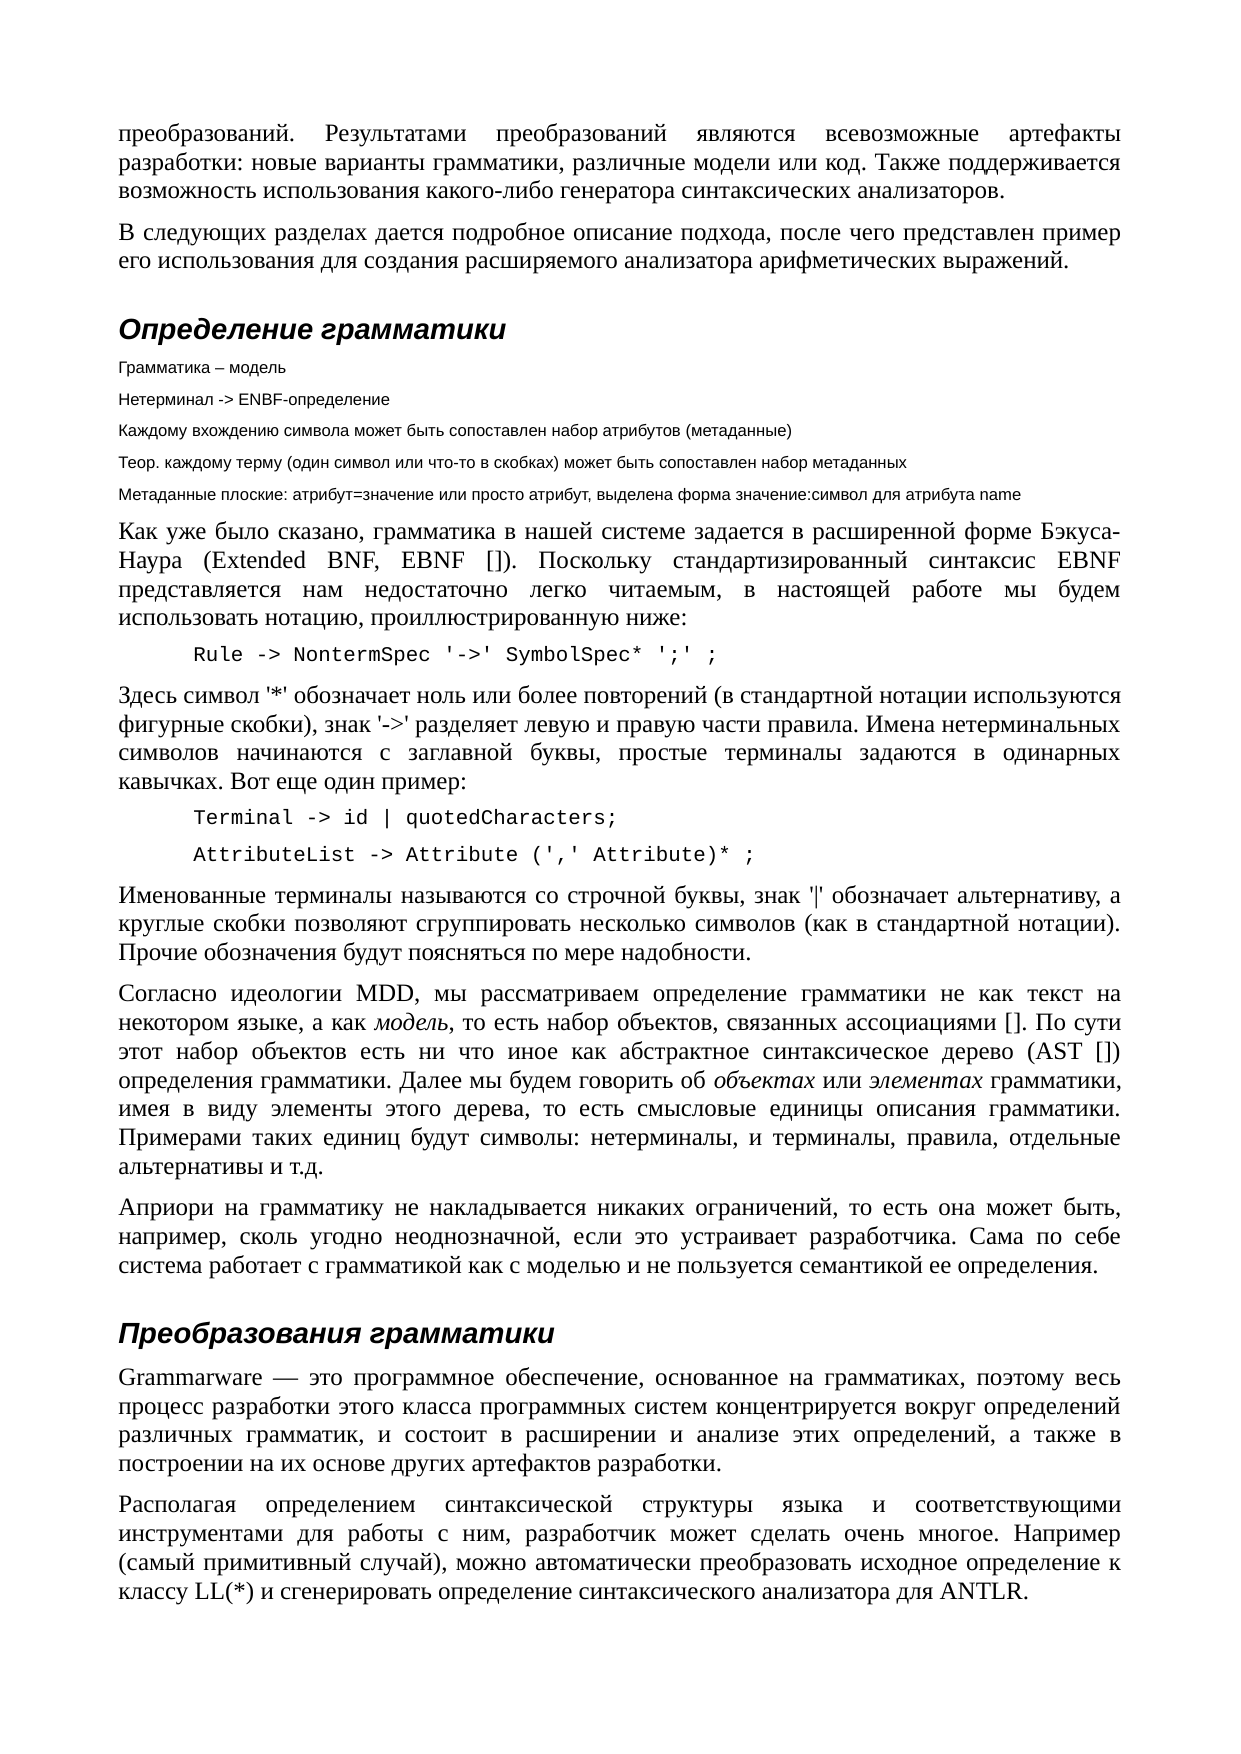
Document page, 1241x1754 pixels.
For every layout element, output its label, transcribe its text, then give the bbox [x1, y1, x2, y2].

text Теор. каждому терму (один символ или что-то в скобках) может быть сопоставлен набор метаданных [118, 453, 1122, 472]
text AttributeList -> Attribute (',' Attribute)* ; [193, 843, 1122, 867]
text Согласно идеологии MDD, мы рассматриваем определение грамматики не как текст на некотором языке, а как модель, то есть набор объектов, связанных ассоциациями []. По сути этот набор объектов есть ни что иное как абстрактное синтаксическое дерево (AST []) определения грамматики. Далее мы будем говорить об объектах или элементах грамматики, имея в виду элементы этого дерева, то есть смысловые единицы описания грамматики. Примерами таких единиц будут символы: нетерминалы, и терминалы, правила, отдельные альтернативы и т.д. [118, 978, 1122, 1180]
text преобразований. Результатами преобразований являются всевозможные артефакты разработки: новые варианты грамматики, различные модели или код. Также поддерживается возможность использования какого-либо генератора синтаксических анализаторов. [118, 118, 1122, 204]
text В следующих разделах дается подробное описание подхода, после чего представлен пример его использования для создания расширяемого анализатора арифметических выражений. [118, 217, 1122, 274]
text Rule -> NontermSpec '->' SymbolSpec* ';' ; [193, 644, 1122, 667]
text Именованные терминалы называются со строчной буквы, знак '|' обозначает альтернативу, а круглые скобки позволяют сгруппировать несколько символов (как в стандартной нотации). Прочие обозначения будут поясняться по мере надобности. [118, 880, 1122, 966]
text Как уже было сказано, грамматика в нашей системе задается в расширенной форме Бэкуса-Наура (Extended BNF, EBNF []). Поскольку стандартизированный синтаксис EBNF представляется нам недостаточно легко читаемым, в настоящей работе мы будем использовать нотацию, проиллюстрированную ниже: [118, 516, 1122, 631]
text Метаданные плоские: атрибут=значение или просто атрибут, выделена форма значение:символ для атрибута name [118, 484, 1122, 504]
text Грамматика – модель [118, 358, 1122, 377]
text Нетерминал -> ENBF-определение [118, 389, 1122, 409]
text Grammarware — это программное обеспечение, основанное на грамматиках, поэтому весь процесс разработки этого класса программных систем концентрируется вокруг определений различных грамматик, и состоит в расширении и анализе этих определений, а также в построении на их основе других артефактов разработки. [118, 1362, 1122, 1477]
text Здесь символ '*' обозначает ноль или более повторений (в стандартной нотации используются фигурные скобки), знак '->' разделяет левую и правую части правила. Имена нетерминальных символов начинаются с заглавной буквы, простые терминалы задаются в одинарных кавычках. Вот еще один пример: [118, 680, 1122, 795]
text Terminal -> id | quotedCharacters; [193, 807, 1122, 831]
text Каждому вхождению символа может быть сопоставлен набор атрибутов (метаданные) [118, 421, 1122, 440]
text Располагая определением синтаксической структуры языка и соответствующими инструментами для работы с ним, разработчик может сделать очень многое. Например (самый примитивный случай), можно автоматически преобразовать исходное определение к классу LL(*) и сгенерировать определение синтаксического анализатора для ANTLR. [118, 1489, 1122, 1604]
subtitle Определение грамматики [118, 312, 1122, 345]
text Априори на грамматику не накладывается никаких ограничений, то есть она может быть, например, сколь угодно неоднозначной, если это устраивает разработчика. Сама по себе система работает с грамматикой как с моделью и не пользуется семантикой ее определения. [118, 1192, 1122, 1278]
subtitle Преобразования грамматики [118, 1316, 1122, 1349]
